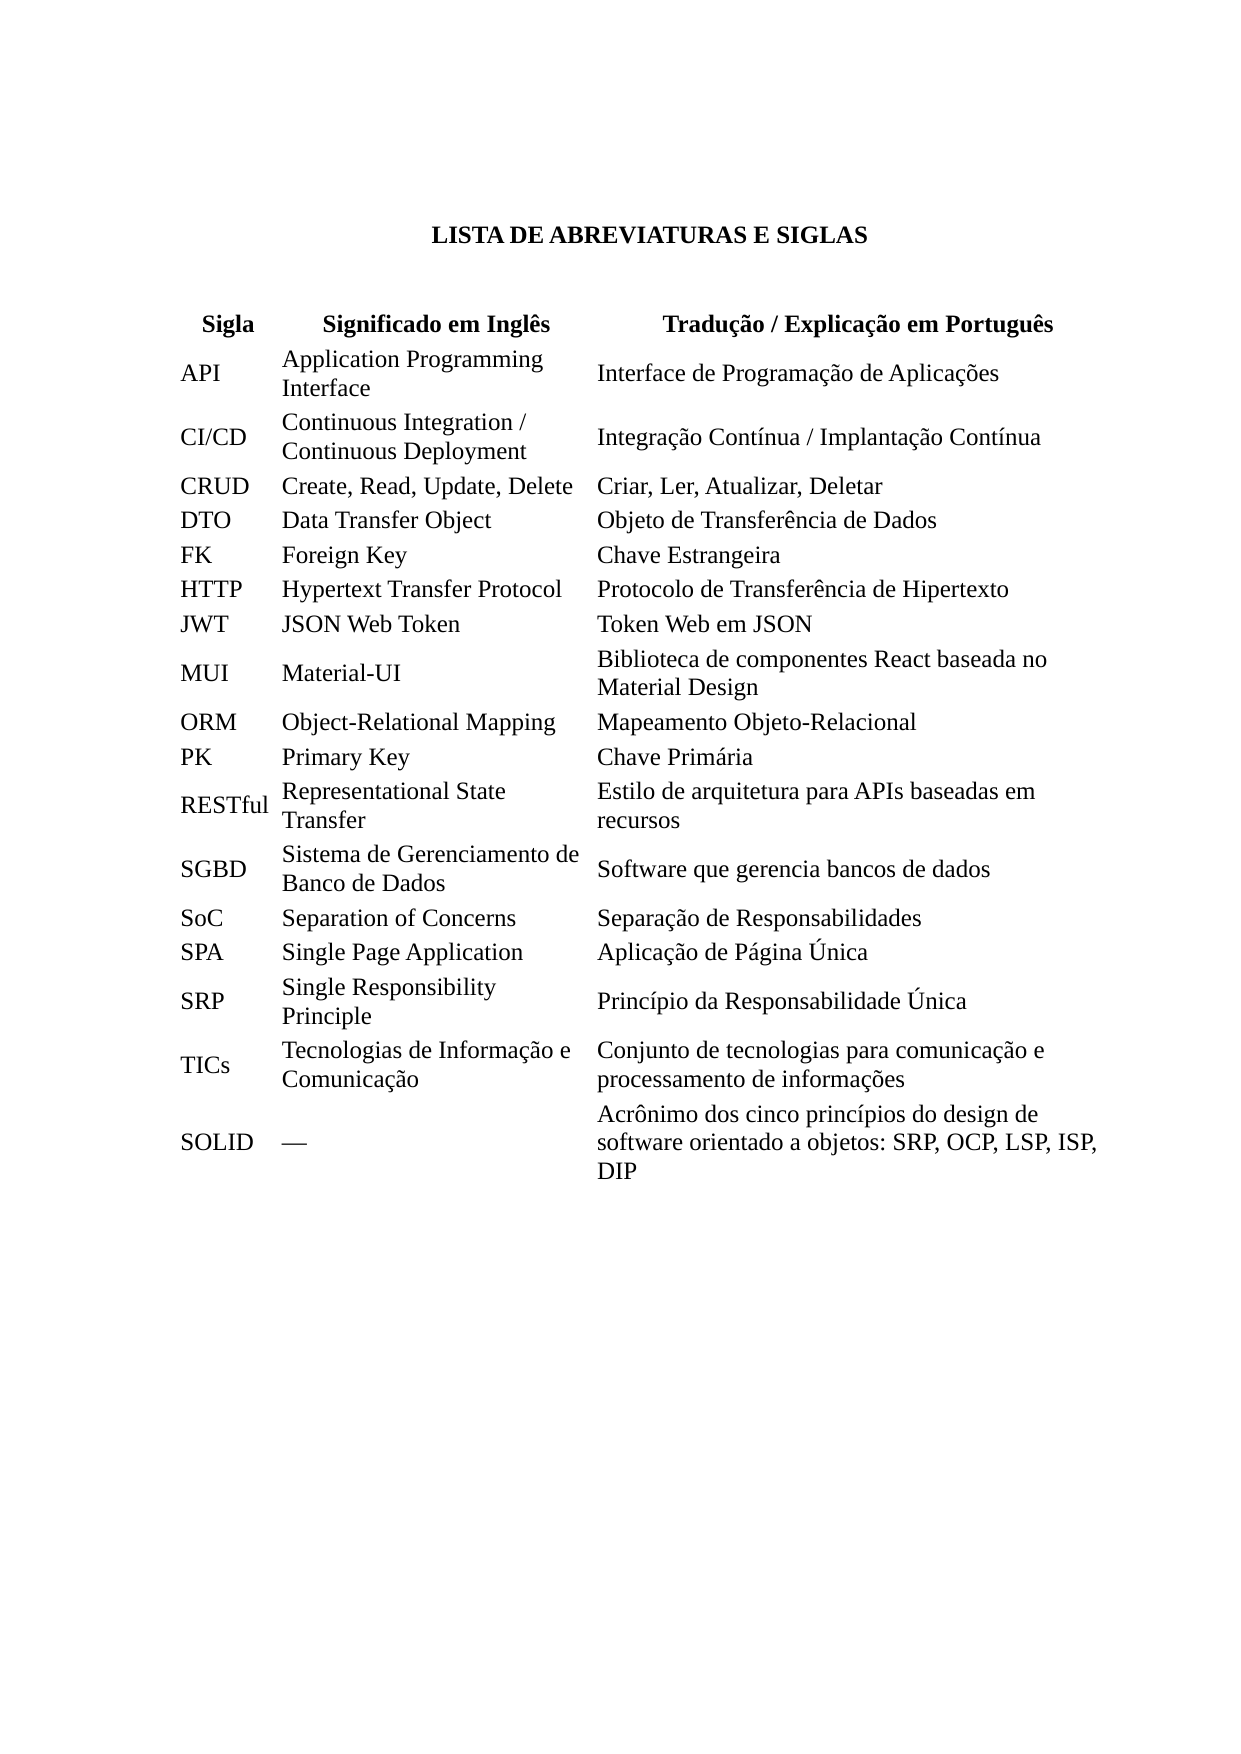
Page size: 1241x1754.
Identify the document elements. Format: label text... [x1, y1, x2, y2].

table_cell Objeto de Transferência de Dados [594, 503, 1122, 537]
table_cell SGBD [177, 837, 279, 900]
table_cell Tecnologias de Informação e Comunicação [279, 1033, 594, 1096]
table_header Tradução / Explicação em Português [594, 307, 1122, 341]
table_cell Chave Estrangeira [594, 537, 1122, 572]
table_cell Criar, Ler, Atualizar, Deletar [594, 468, 1122, 502]
table_cell Aplicação de Página Única [594, 935, 1122, 969]
text LISTA DE ABREVIATURAS E SIGLAS [177, 220, 1122, 249]
table_cell MUI [177, 641, 279, 704]
table_cell Princípio da Responsabilidade Única [594, 969, 1122, 1032]
table_cell JWT [177, 606, 279, 641]
table_cell Single Page Application [279, 935, 594, 969]
table_cell Application Programming Interface [279, 341, 594, 404]
table_cell Software que gerencia bancos de dados [594, 837, 1122, 900]
table_cell — [279, 1096, 594, 1188]
table_cell CI/CD [177, 405, 279, 468]
table_cell Integração Contínua / Implantação Contínua [594, 405, 1122, 468]
table_cell Separação de Responsabilidades [594, 900, 1122, 934]
table_cell SOLID [177, 1096, 279, 1188]
table_cell FK [177, 537, 279, 572]
table_cell Representational State Transfer [279, 773, 594, 837]
table_cell API [177, 341, 279, 404]
table_cell Material-UI [279, 641, 594, 704]
table_cell Acrônimo dos cinco princípios do design de software orientado a objetos: SRP, OCP, LSP, ISP, DIP [594, 1096, 1122, 1188]
table_cell Protocolo de Transferência de Hipertexto [594, 572, 1122, 606]
table_cell Hypertext Transfer Protocol [279, 572, 594, 606]
table_header Sigla [177, 307, 279, 341]
table_cell Token Web em JSON [594, 606, 1122, 641]
table_cell Estilo de arquitetura para APIs baseadas em recursos [594, 773, 1122, 837]
table_cell Object-Relational Mapping [279, 704, 594, 739]
table_cell Foreign Key [279, 537, 594, 572]
table_cell Chave Primária [594, 739, 1122, 773]
table_cell Continuous Integration / Continuous Deployment [279, 405, 594, 468]
table_cell PK [177, 739, 279, 773]
table_cell Conjunto de tecnologias para comunicação e processamento de informações [594, 1033, 1122, 1096]
table_cell Single Responsibility Principle [279, 969, 594, 1032]
table_cell Biblioteca de componentes React baseada no Material Design [594, 641, 1122, 704]
table_cell JSON Web Token [279, 606, 594, 641]
table_cell Interface de Programação de Aplicações [594, 341, 1122, 404]
table_header Significado em Inglês [279, 307, 594, 341]
table_cell TICs [177, 1033, 279, 1096]
table_cell SRP [177, 969, 279, 1032]
table_cell ORM [177, 704, 279, 739]
table_cell DTO [177, 503, 279, 537]
table_cell RESTful [177, 773, 279, 837]
table_cell HTTP [177, 572, 279, 606]
table_cell Primary Key [279, 739, 594, 773]
table_cell Mapeamento Objeto-Relacional [594, 704, 1122, 739]
table_cell Separation of Concerns [279, 900, 594, 934]
table_cell SPA [177, 935, 279, 969]
table_cell CRUD [177, 468, 279, 502]
table_cell SoC [177, 900, 279, 934]
table_cell Data Transfer Object [279, 503, 594, 537]
table_cell Sistema de Gerenciamento de Banco de Dados [279, 837, 594, 900]
table_cell Create, Read, Update, Delete [279, 468, 594, 502]
